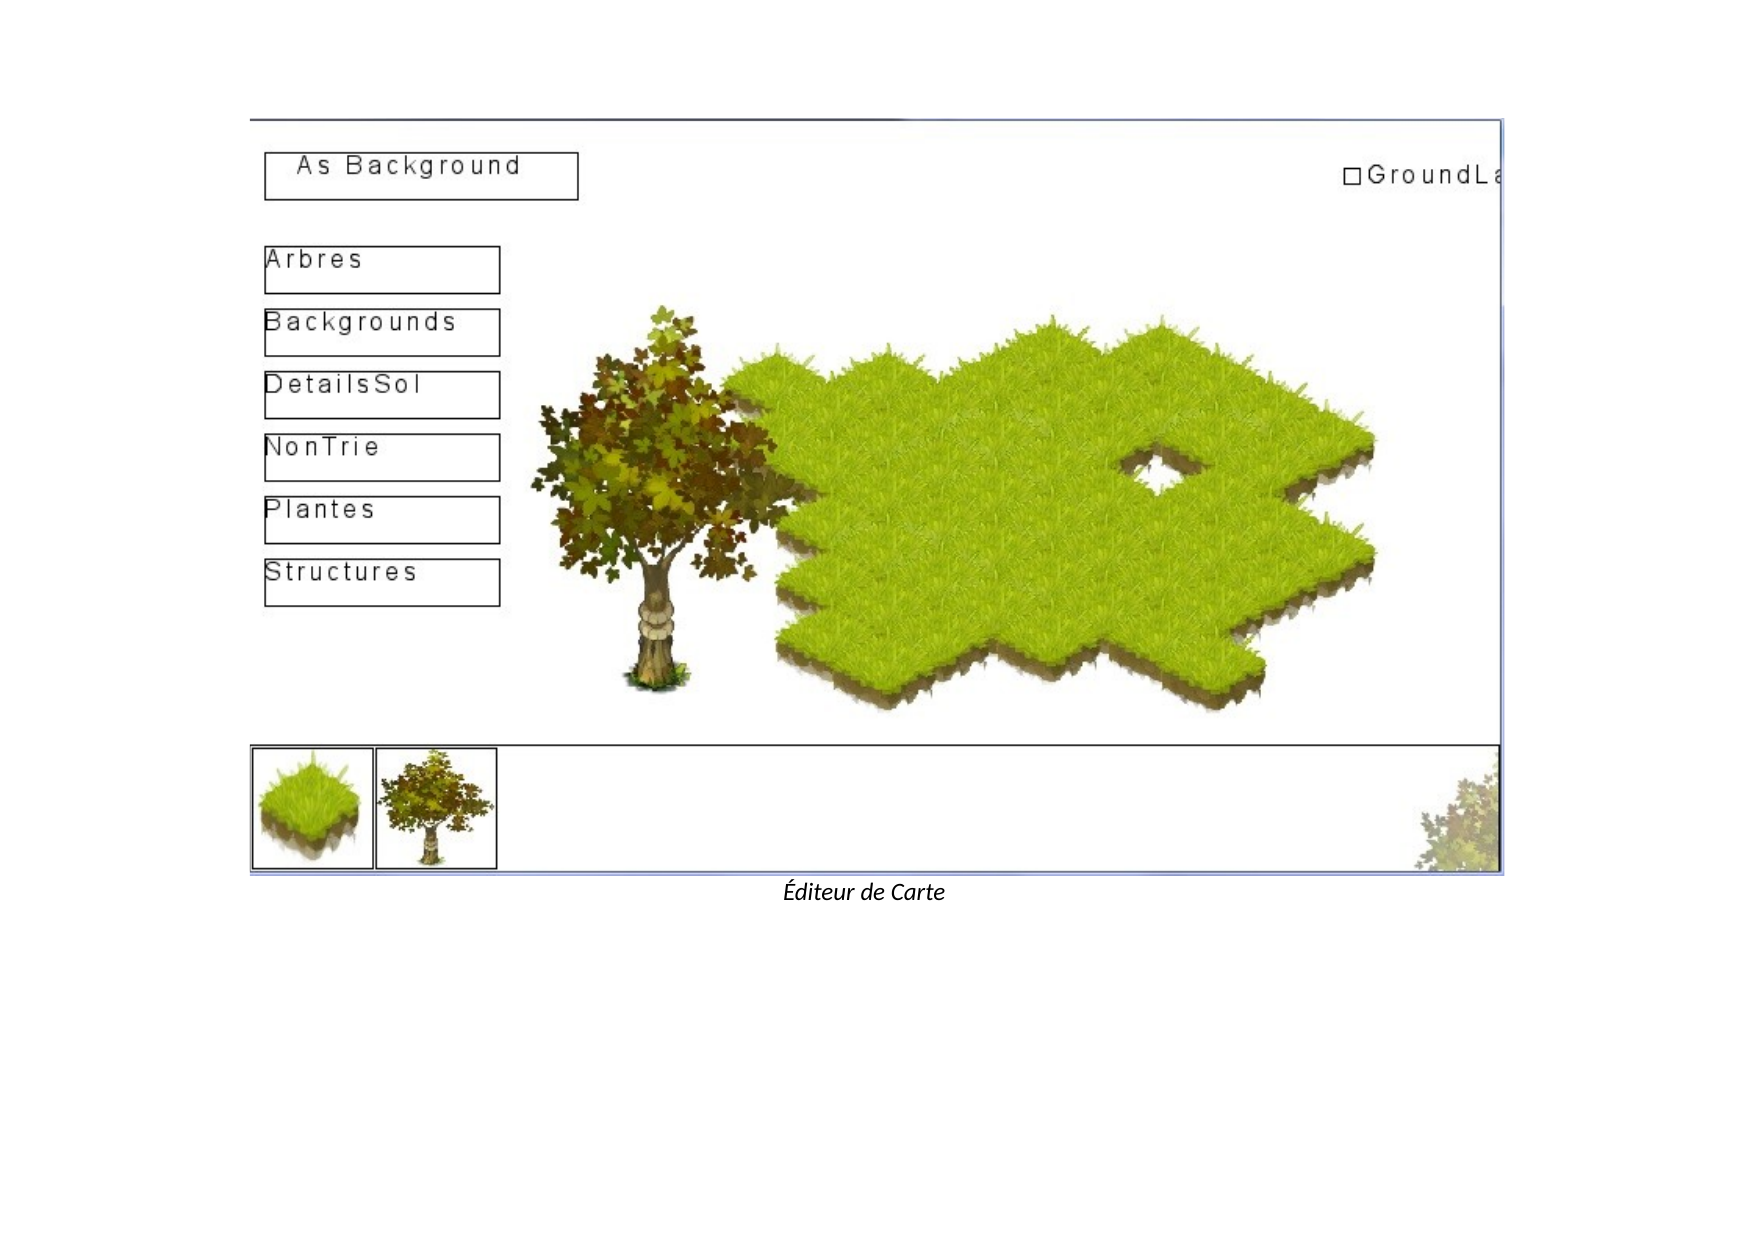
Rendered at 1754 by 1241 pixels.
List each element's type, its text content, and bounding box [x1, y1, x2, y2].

text Éditeur de Carte [118, 118, 1636, 906]
picture [249, 118, 1505, 876]
